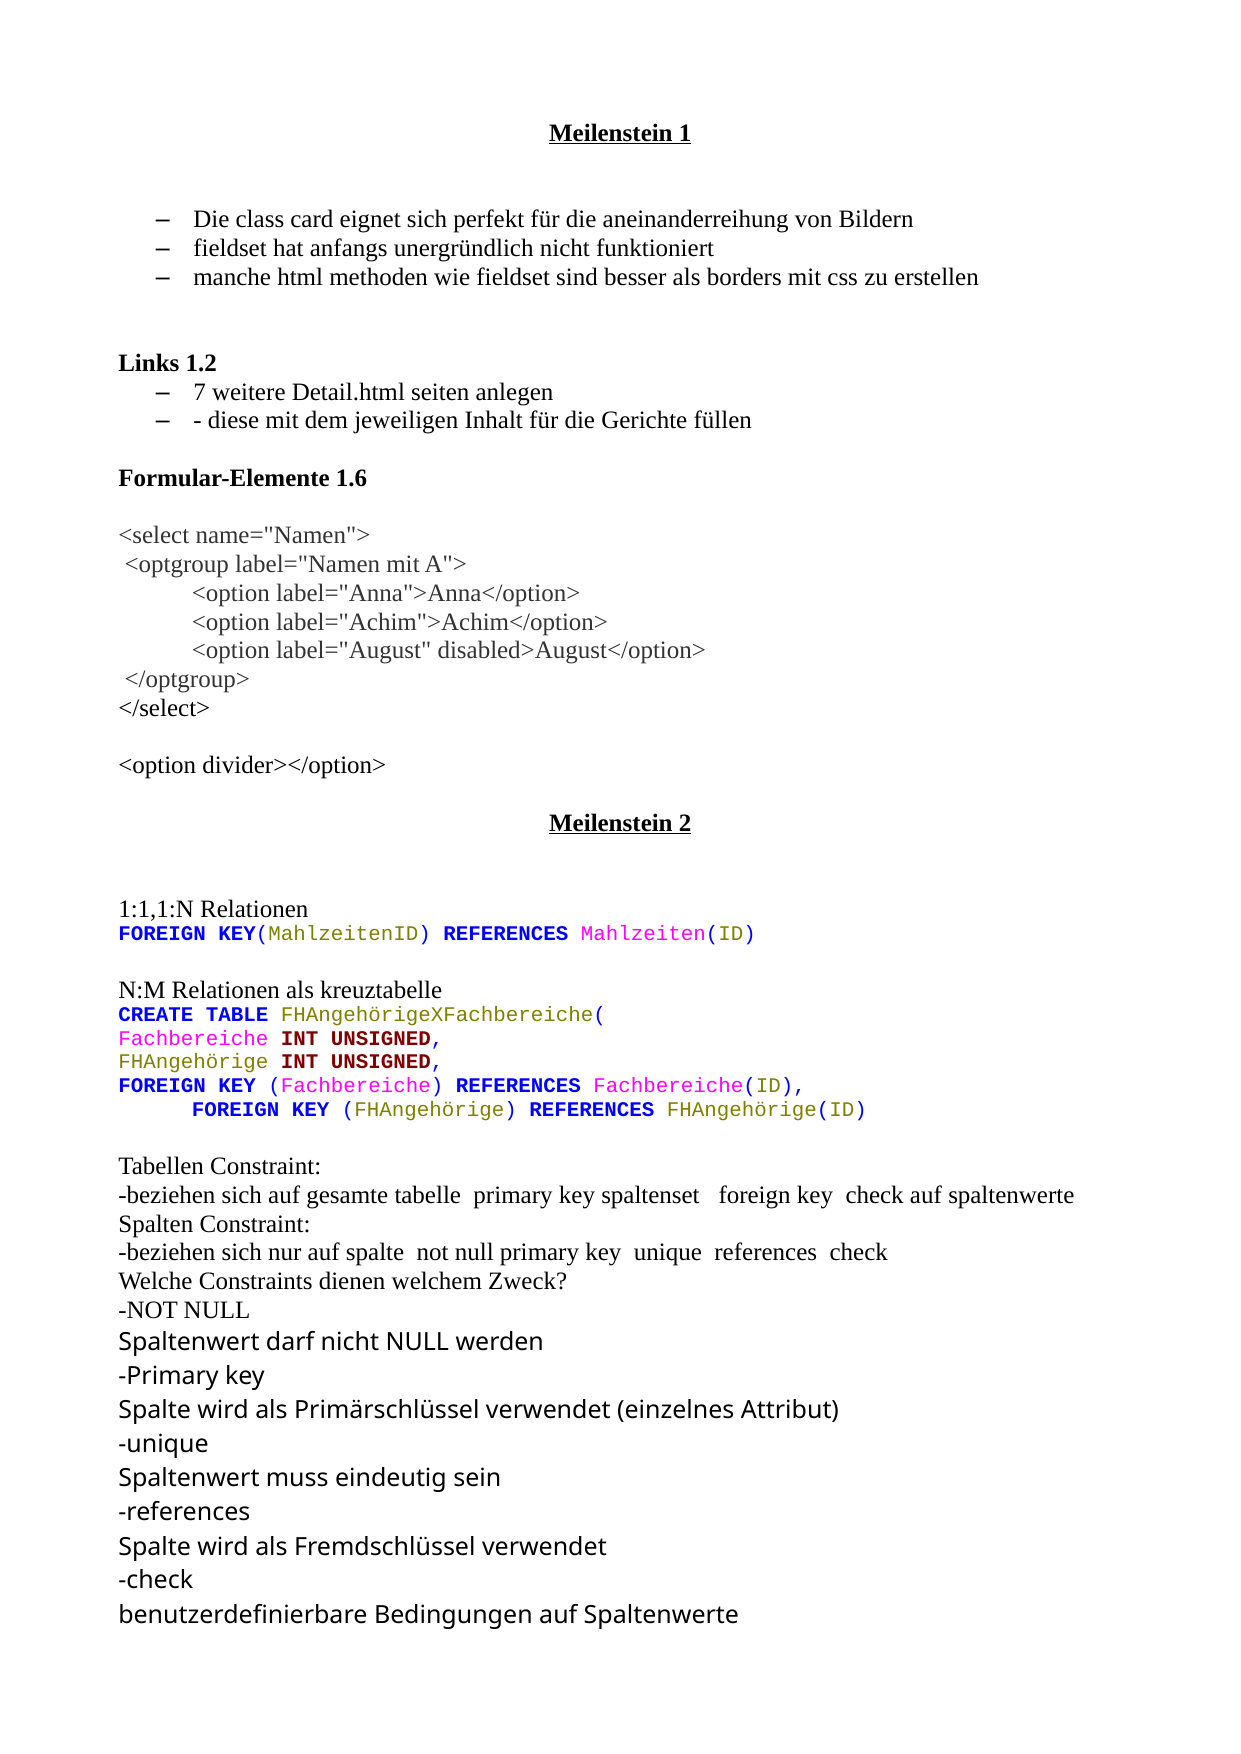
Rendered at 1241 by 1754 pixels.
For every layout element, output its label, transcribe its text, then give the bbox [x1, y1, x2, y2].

list - diese mit dem jeweiligen Inhalt für die Gerichte füllen [156, 406, 1122, 434]
text Formular-Elemente 1.6 [118, 463, 1122, 492]
text </optgroup> [118, 664, 1122, 693]
text <optgroup label="Namen mit A"> [118, 549, 1122, 578]
text FOREIGN KEY (FHAngehörige) REFERENCES FHAngehörige(ID) [118, 1099, 1122, 1122]
list fieldset hat anfangs unergründlich nicht funktioniert [156, 233, 1122, 262]
text Fachbereiche INT UNSIGNED, [118, 1028, 1122, 1052]
text -beziehen sich auf gesamte tabelle primary key spaltenset foreign key check auf spaltenwerte [118, 1180, 1122, 1209]
text <option label="August" disabled>August</option> [118, 636, 1122, 664]
list manche html methoden wie fieldset sind besser als borders mit css zu erstellen [156, 262, 1122, 291]
text -beziehen sich nur auf spalte not null primary key unique references check [118, 1237, 1122, 1266]
list 7 weitere Detail.html seiten anlegen [156, 377, 1122, 406]
text <option divider></option> [118, 751, 1122, 779]
text -NOT NULL Spaltenwert darf nicht NULL werden -Primary key Spalte wird als Primärschlüssel verwendet (einzelnes Attribut) -unique Spaltenwert muss eindeutig sein -references Spalte wird als Fremdschlüssel verwendet -check benutzerdefinierbare Bedingungen auf Spaltenwerte [118, 1295, 1122, 1630]
text <select name="Namen"> [118, 521, 1122, 549]
text Spalten Constraint: [118, 1209, 1122, 1237]
list Die class card eignet sich perfekt für die aneinanderreihung von Bildern [156, 204, 1122, 233]
text Meilenstein 1 [118, 118, 1122, 147]
text <option label="Anna">Anna</option> [118, 578, 1122, 607]
text CREATE TABLE FHAngehörigeXFachbereiche( [118, 1004, 1122, 1028]
text FHAngehörige INT UNSIGNED, [118, 1052, 1122, 1075]
text 1:1,1:N Relationen [118, 894, 1122, 923]
text Welche Constraints dienen welchem Zweck? [118, 1266, 1122, 1295]
text Links 1.2 [118, 348, 1122, 377]
text FOREIGN KEY (Fachbereiche) REFERENCES Fachbereiche(ID), [118, 1075, 1122, 1099]
text </select> [118, 693, 1122, 722]
text <option label="Achim">Achim</option> [118, 607, 1122, 636]
text Tabellen Constraint: [118, 1151, 1122, 1180]
text N:M Relationen als kreuztabelle [118, 976, 1122, 1004]
text Meilenstein 2 [118, 808, 1122, 837]
text FOREIGN KEY(MahlzeitenID) REFERENCES Mahlzeiten(ID) [118, 923, 1122, 947]
